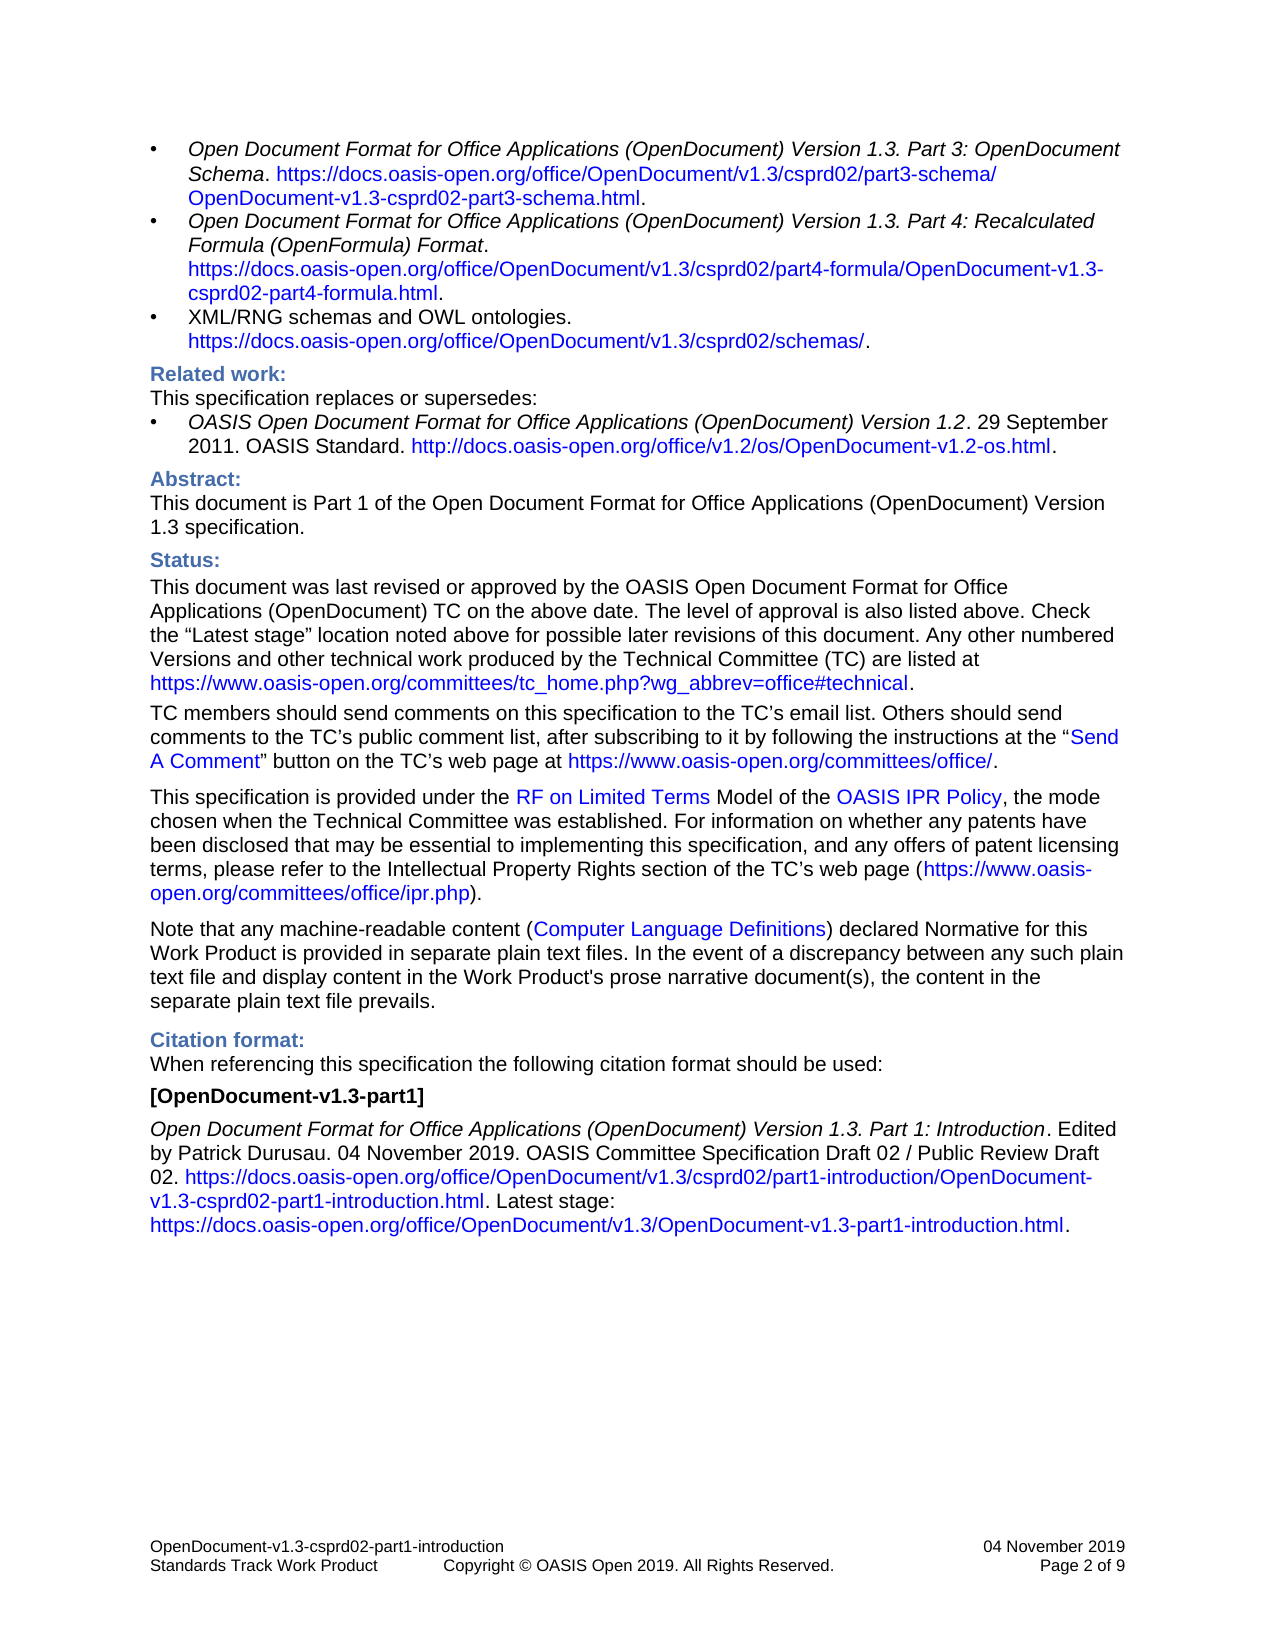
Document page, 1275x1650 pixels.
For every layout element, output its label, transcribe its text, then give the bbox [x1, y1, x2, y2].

list Open Document Format for Office Applications (OpenDocument) Version 1.3. Part 3: OpenDocument Schema. https://docs.oasis-open.org/office/OpenDocument/v1.3/csprd02/part3-schema/OpenDocument-v1.3-csprd02-part3-schema.html. [150, 137, 1125, 209]
text Note that any machine-readable content (Computer Language Definitions) declared Normative for this Work Product is provided in separate plain text files. In the event of a discrepancy between any such plain text file and display content in the Work Product's prose narrative document(s), the content in the separate plain text file prevails. [150, 917, 1125, 1012]
text This document was last revised or approved by the OASIS Open Document Format for Office Applications (OpenDocument) TC on the above date. The level of approval is also listed above. Check the “Latest stage” location noted above for possible later revisions of this document. Any other numbered Versions and other technical work produced by the Technical Committee (TC) are listed at https://www.oasis-open.org/committees/tc_home.php?wg_abbrev=office#technical. [150, 575, 1125, 695]
text Open Document Format for Office Applications (OpenDocument) Version 1.3. Part 1: Introduction. Edited by Patrick Durusau. 04 November 2019. OASIS Committee Specification Draft 02 / Public Review Draft 02. https://docs.oasis-open.org/office/OpenDocument/v1.3/csprd02/part1-introduction/OpenDocument-v1.3-csprd02-part1-introduction.html. Latest stage: https://docs.oasis-open.org/office/OpenDocument/v1.3/OpenDocument-v1.3-part1-introduction.html. [150, 1117, 1125, 1237]
text This document is Part 1 of the Open Document Format for Office Applications (OpenDocument) Version 1.3 specification. [150, 491, 1125, 539]
list Open Document Format for Office Applications (OpenDocument) Version 1.3. Part 4: Recalculated Formula (OpenFormula) Format. https://docs.oasis-open.org/office/OpenDocument/v1.3/csprd02/part4-formula/OpenDocument-v1.3-csprd02-part4-formula.html. [150, 209, 1125, 305]
text This specification is provided under the RF on Limited Terms Model of the OASIS IPR Policy, the mode chosen when the Technical Committee was established. For information on whether any patents have been disclosed that may be essential to implementing this specification, and any offers of patent licensing terms, please refer to the Intellectual Property Rights section of the TC’s web page (https://www.oasis-open.org/committees/office/ipr.php). [150, 785, 1125, 904]
title Citation format: [150, 1027, 1125, 1051]
text TC members should send comments on this specification to the TC’s email list. Others should send comments to the TC’s public comment list, after subscribing to it by following the instructions at the “Send A Comment” button on the TC’s web page at https://www.oasis-open.org/committees/office/. [150, 701, 1125, 773]
title Related work: [150, 362, 1125, 386]
title Abstract: [150, 467, 1125, 491]
list XML/RNG schemas and OWL ontologies. https://docs.oasis-open.org/office/OpenDocument/v1.3/csprd02/schemas/. [150, 305, 1125, 353]
title Status: [150, 548, 1125, 572]
title When referencing this specification the following citation format should be used: [150, 1051, 1125, 1075]
title [OpenDocument-v1.3-part1] [150, 1084, 1125, 1108]
list OASIS Open Document Format for Office Applications (OpenDocument) Version 1.2. 29 September 2011. OASIS Standard. http://docs.oasis-open.org/office/v1.2/os/OpenDocument-v1.2-os.html. [150, 410, 1125, 458]
title This specification replaces or supersedes: [150, 386, 1125, 410]
